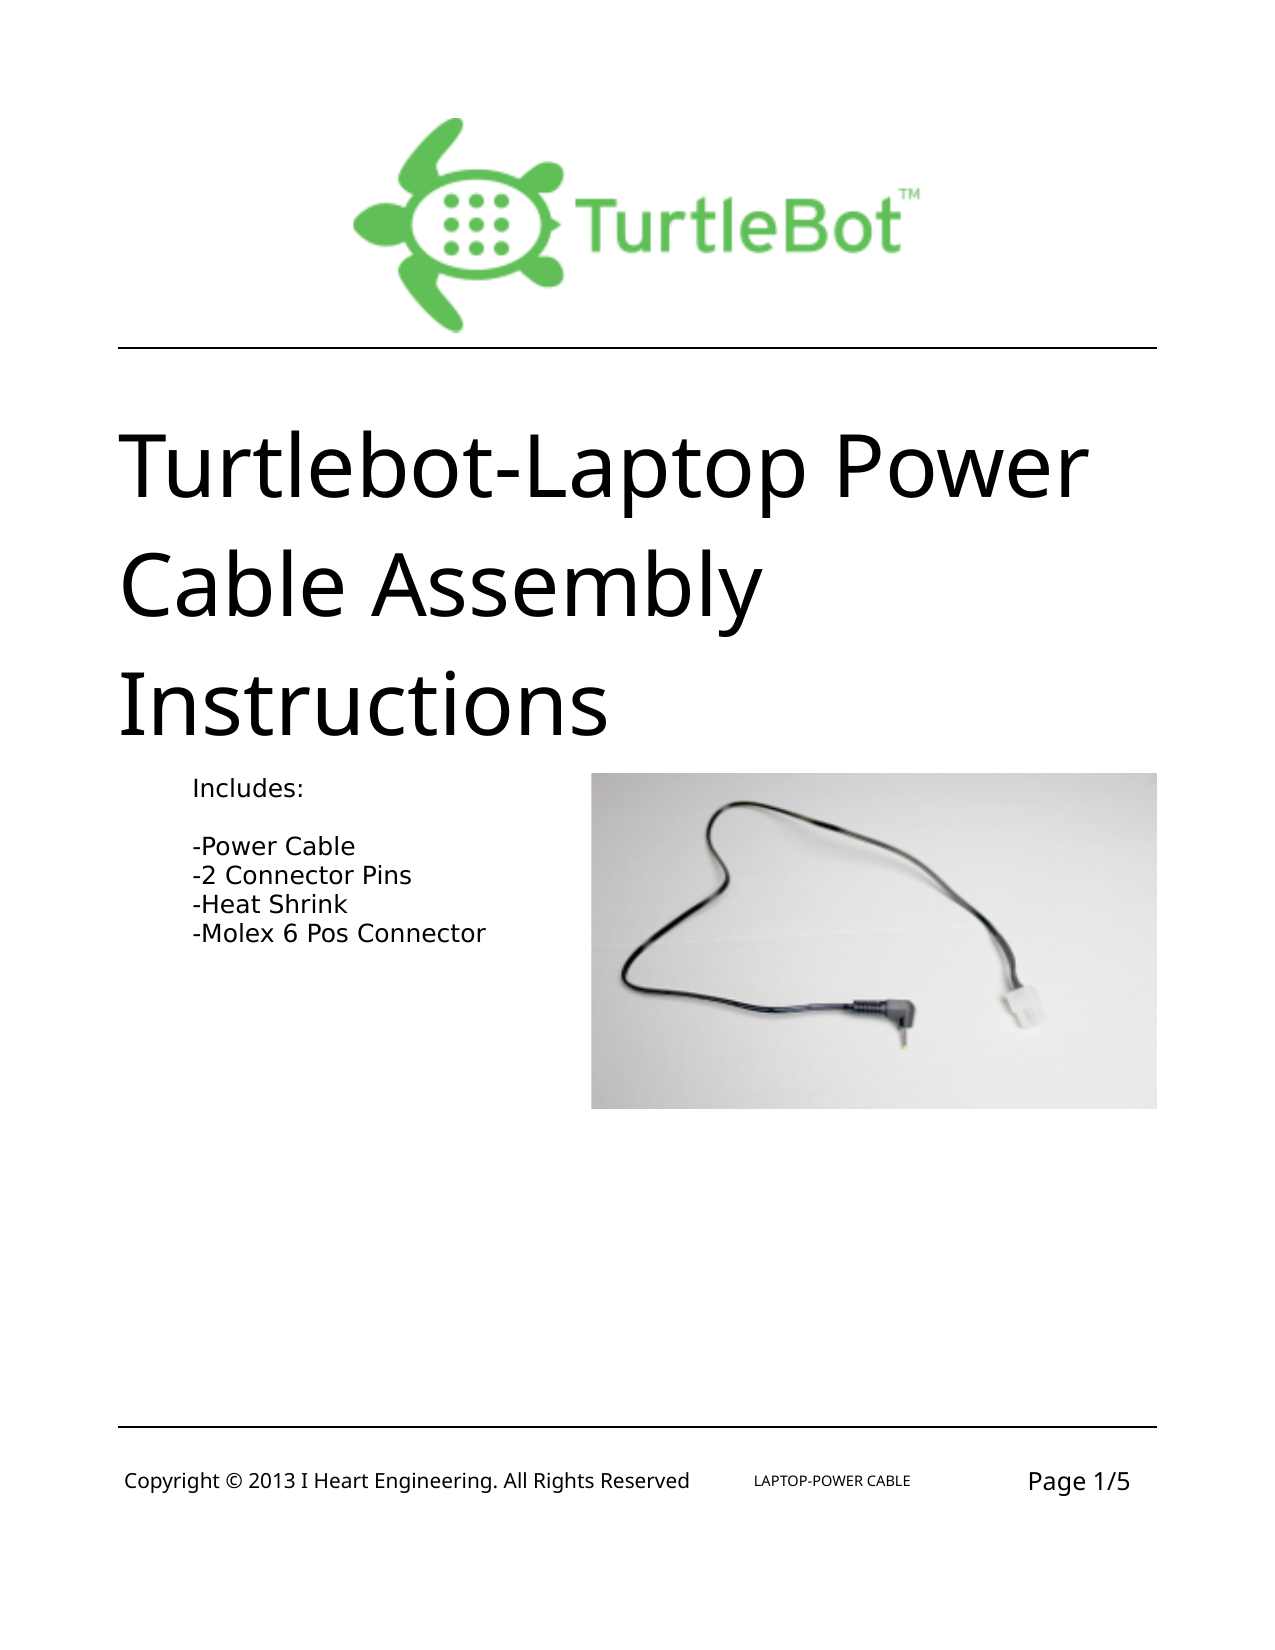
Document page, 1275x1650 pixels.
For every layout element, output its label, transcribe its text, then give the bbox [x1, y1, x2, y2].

picture [353, 118, 922, 333]
table_header Includes: -Power Cable -2 Connector Pins -Heat Shrink -Molex 6 Pos Connector [118, 774, 591, 1108]
picture [591, 773, 1157, 1109]
subtitle Turtlebot-Laptop Power Cable Assembly Instructions [118, 404, 1157, 761]
